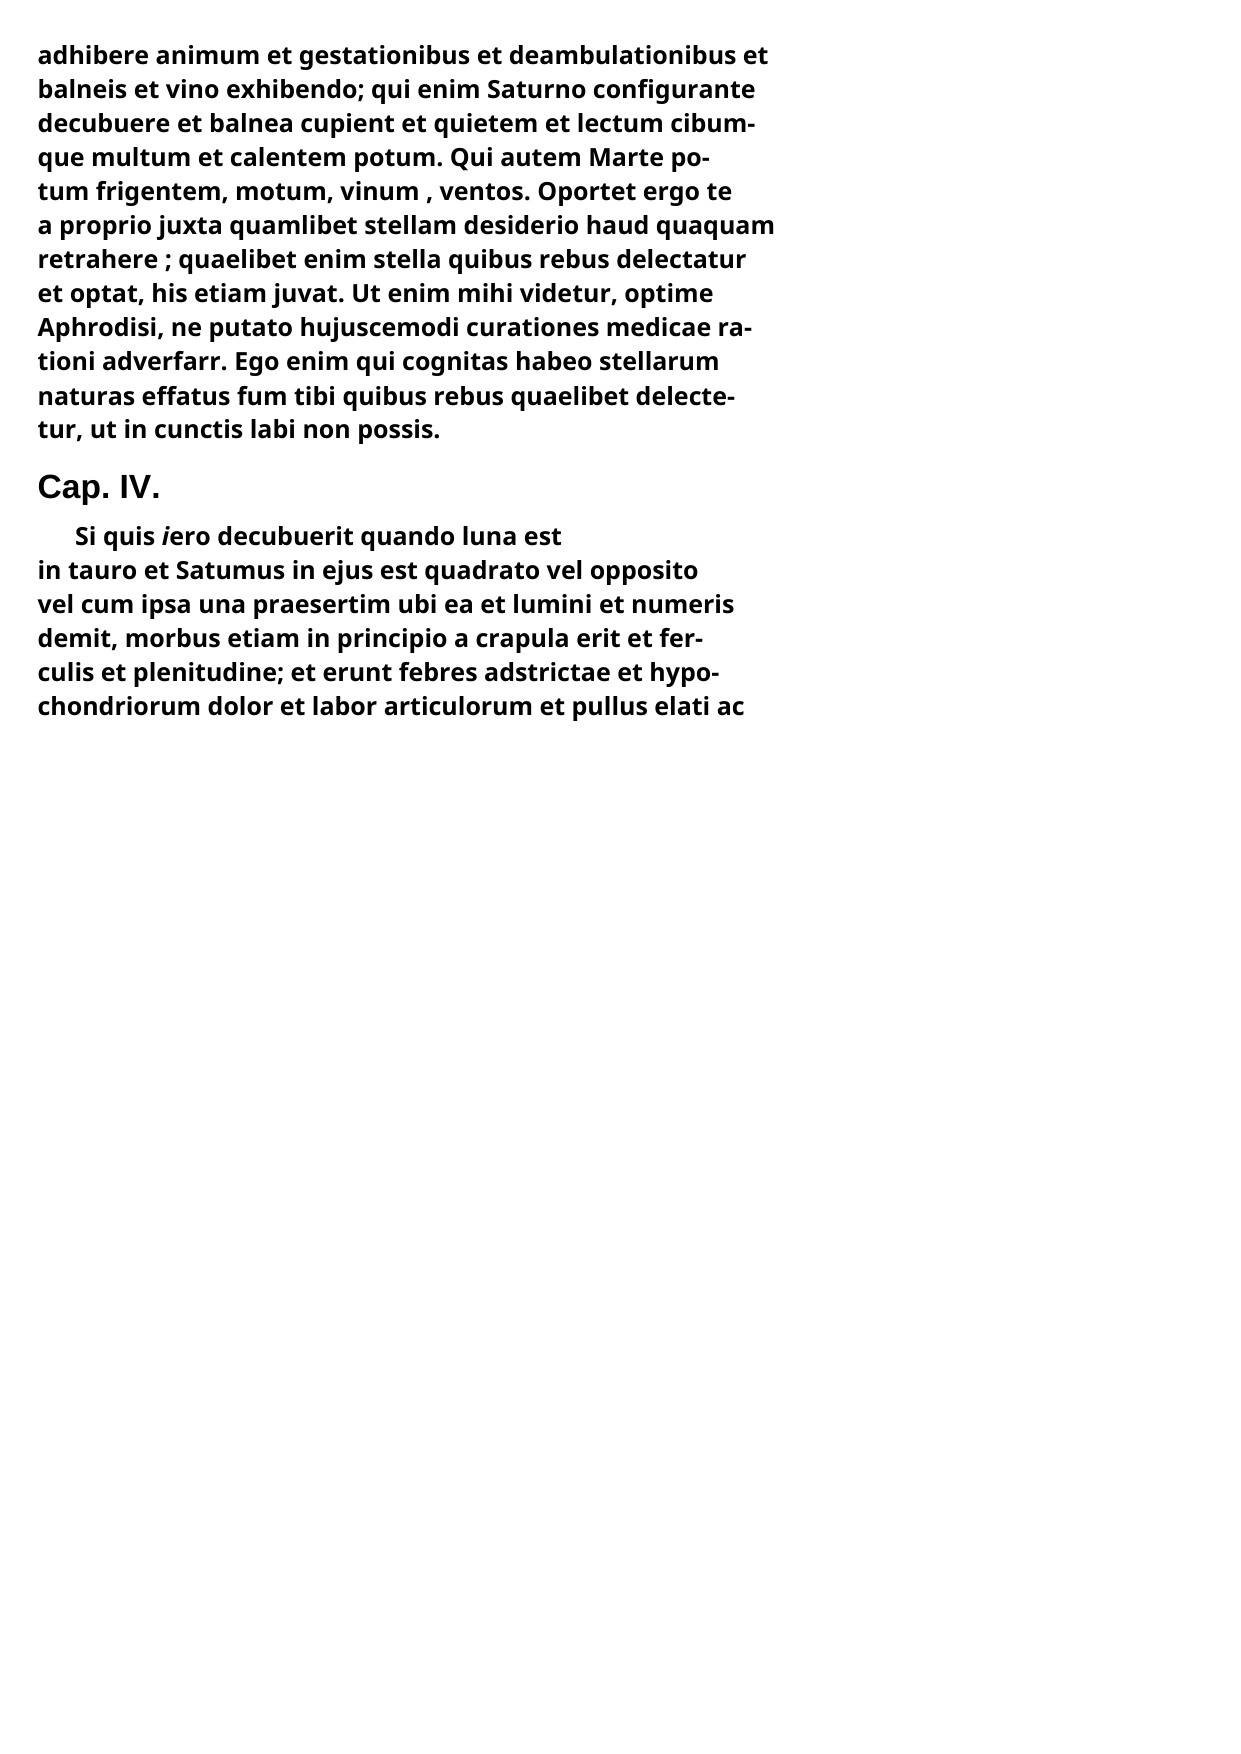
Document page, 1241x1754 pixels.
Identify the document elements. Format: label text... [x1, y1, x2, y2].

subtitle Cap. IV. [37, 467, 1203, 506]
text Si quis iero decubuerit quando luna est in tauro et Satumus in ejus est quadrato vel opposito vel cum ipsa una praesertim ubi ea et lumini et numeris demit, morbus etiam in principio a crapula erit et fer- culis et plenitudine; et erunt febres adstrictae et hypo- chondriorum dolor et labor articulorum et pullus elati ac [37, 518, 1203, 723]
text adhibere animum et gestationibus et deambulationibus et balneis et vino exhibendo; qui enim Saturno configurante decubuere et balnea cupient et quietem et lectum cibum- que multum et calentem potum. Qui autem Marte po- tum frigentem, motum, vinum , ventos. Oportet ergo te a proprio juxta quamlibet stellam desiderio haud quaquam retrahere ; quaelibet enim stella quibus rebus delectatur et optat, his etiam juvat. Ut enim mihi videtur, optime Aphrodisi, ne putato hujuscemodi curationes medicae ra- tioni adverfarr. Ego enim qui cognitas habeo stellarum naturas effatus fum tibi quibus rebus quaelibet delecte- tur, ut in cunctis labi non possis. [37, 37, 1203, 446]
